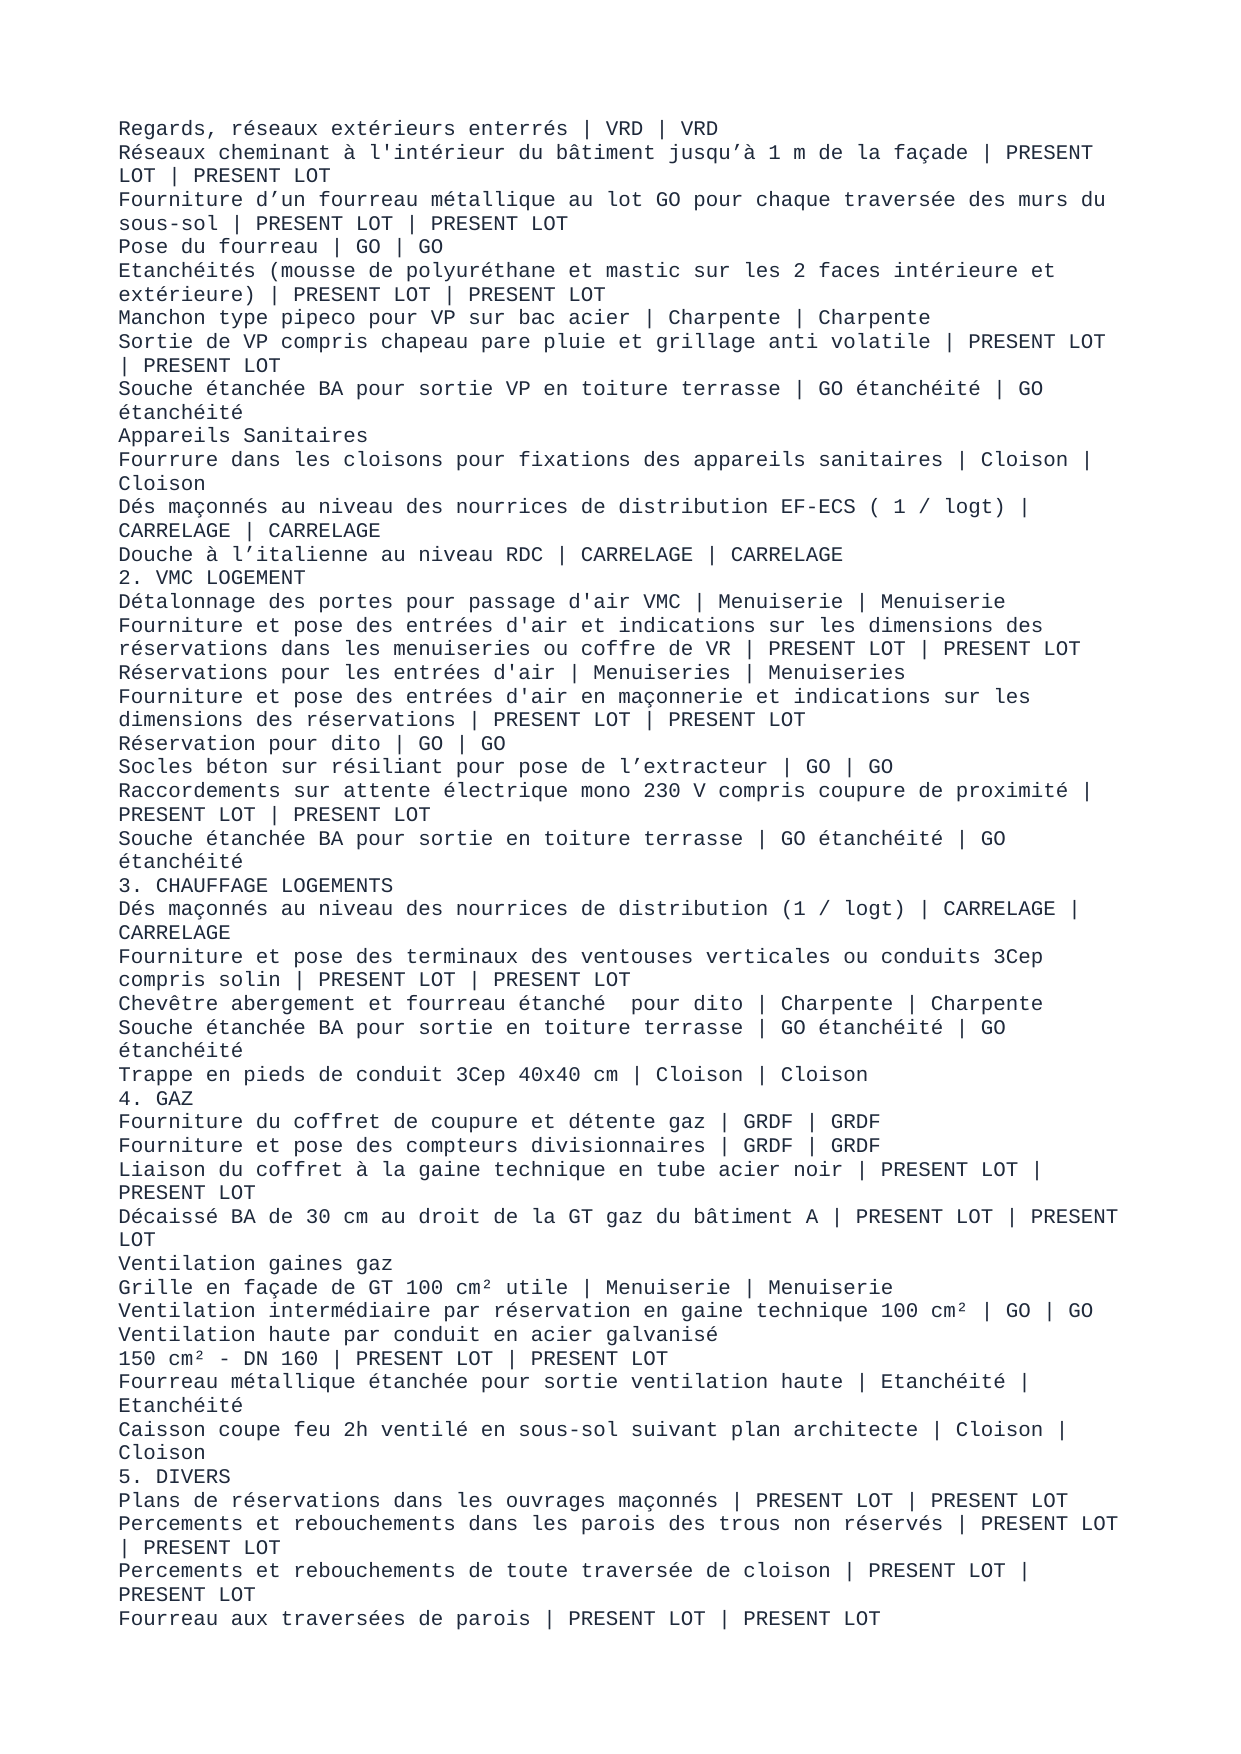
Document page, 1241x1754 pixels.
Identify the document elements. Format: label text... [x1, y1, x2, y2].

text Douche à l’italienne au niveau RDC | CARRELAGE | CARRELAGE [118, 544, 1122, 567]
text Etanchéités (mousse de polyuréthane et mastic sur les 2 faces intérieure et extérieure) | PRESENT LOT | PRESENT LOT [118, 260, 1122, 307]
text 2. VMC LOGEMENT [118, 567, 1122, 591]
text Percements et rebouchements de toute traversée de cloison | PRESENT LOT | PRESENT LOT [118, 1561, 1122, 1608]
text Fourreau aux traversées de parois | PRESENT LOT | PRESENT LOT [118, 1608, 1122, 1631]
text Plans de réservations dans les ouvrages maçonnés | PRESENT LOT | PRESENT LOT [118, 1489, 1122, 1513]
text Raccordements sur attente électrique mono 230 V compris coupure de proximité | PRESENT LOT | PRESENT LOT [118, 780, 1122, 827]
text Souche étanchée BA pour sortie VP en toiture terrasse | GO étanchéité | GO étanchéité [118, 378, 1122, 426]
text Fourniture d’un fourreau métallique au lot GO pour chaque traversée des murs du sous-sol | PRESENT LOT | PRESENT LOT [118, 189, 1122, 236]
text Ventilation intermédiaire par réservation en gaine technique 100 cm² | GO | GO [118, 1300, 1122, 1324]
text Détalonnage des portes pour passage d'air VMC | Menuiserie | Menuiserie [118, 591, 1122, 615]
text Regards, réseaux extérieurs enterrés | VRD | VRD [118, 118, 1122, 142]
text Fourniture et pose des entrées d'air en maçonnerie et indications sur les dimensions des réservations | PRESENT LOT | PRESENT LOT [118, 686, 1122, 733]
text Caisson coupe feu 2h ventilé en sous-sol suivant plan architecte | Cloison | Cloison [118, 1419, 1122, 1466]
text Trappe en pieds de conduit 3Cep 40x40 cm | Cloison | Cloison [118, 1064, 1122, 1088]
text 150 cm² - DN 160 | PRESENT LOT | PRESENT LOT [118, 1348, 1122, 1371]
text Ventilation haute par conduit en acier galvanisé [118, 1324, 1122, 1348]
text Réseaux cheminant à l'intérieur du bâtiment jusqu’à 1 m de la façade | PRESENT LOT | PRESENT LOT [118, 142, 1122, 189]
text Fourniture et pose des entrées d'air et indications sur les dimensions des réservations dans les menuiseries ou coffre de VR | PRESENT LOT | PRESENT LOT [118, 615, 1122, 662]
text Dés maçonnés au niveau des nourrices de distribution EF-ECS ( 1 / logt) | CARRELAGE | CARRELAGE [118, 496, 1122, 544]
text Souche étanchée BA pour sortie en toiture terrasse | GO étanchéité | GO étanchéité [118, 827, 1122, 875]
text Fourniture et pose des compteurs divisionnaires | GRDF | GRDF [118, 1135, 1122, 1158]
text Dés maçonnés au niveau des nourrices de distribution (1 / logt) | CARRELAGE | CARRELAGE [118, 898, 1122, 946]
text Grille en façade de GT 100 cm² utile | Menuiserie | Menuiserie [118, 1277, 1122, 1300]
text Sortie de VP compris chapeau pare pluie et grillage anti volatile | PRESENT LOT | PRESENT LOT [118, 331, 1122, 378]
text Manchon type pipeco pour VP sur bac acier | Charpente | Charpente [118, 307, 1122, 331]
text Percements et rebouchements dans les parois des trous non réservés | PRESENT LOT | PRESENT LOT [118, 1513, 1122, 1561]
text Socles béton sur résiliant pour pose de l’extracteur | GO | GO [118, 757, 1122, 780]
text 4. GAZ [118, 1088, 1122, 1111]
text Liaison du coffret à la gaine technique en tube acier noir | PRESENT LOT | PRESENT LOT [118, 1158, 1122, 1206]
text Pose du fourreau | GO | GO [118, 236, 1122, 260]
text Fourreau métallique étanchée pour sortie ventilation haute | Etanchéité | Etanchéité [118, 1371, 1122, 1419]
text 5. DIVERS [118, 1466, 1122, 1489]
text Fourniture et pose des terminaux des ventouses verticales ou conduits 3Cep compris solin | PRESENT LOT | PRESENT LOT [118, 946, 1122, 993]
text Réservations pour les entrées d'air | Menuiseries | Menuiseries [118, 662, 1122, 686]
text Appareils Sanitaires [118, 426, 1122, 449]
text Décaissé BA de 30 cm au droit de la GT gaz du bâtiment A | PRESENT LOT | PRESENT LOT [118, 1206, 1122, 1253]
text Fourniture du coffret de coupure et détente gaz | GRDF | GRDF [118, 1111, 1122, 1135]
text Réservation pour dito | GO | GO [118, 733, 1122, 757]
text Ventilation gaines gaz [118, 1253, 1122, 1277]
text Chevêtre abergement et fourreau étanché pour dito | Charpente | Charpente [118, 993, 1122, 1017]
text 3. CHAUFFAGE LOGEMENTS [118, 875, 1122, 898]
text Souche étanchée BA pour sortie en toiture terrasse | GO étanchéité | GO étanchéité [118, 1017, 1122, 1064]
text Fourrure dans les cloisons pour fixations des appareils sanitaires | Cloison | Cloison [118, 449, 1122, 496]
